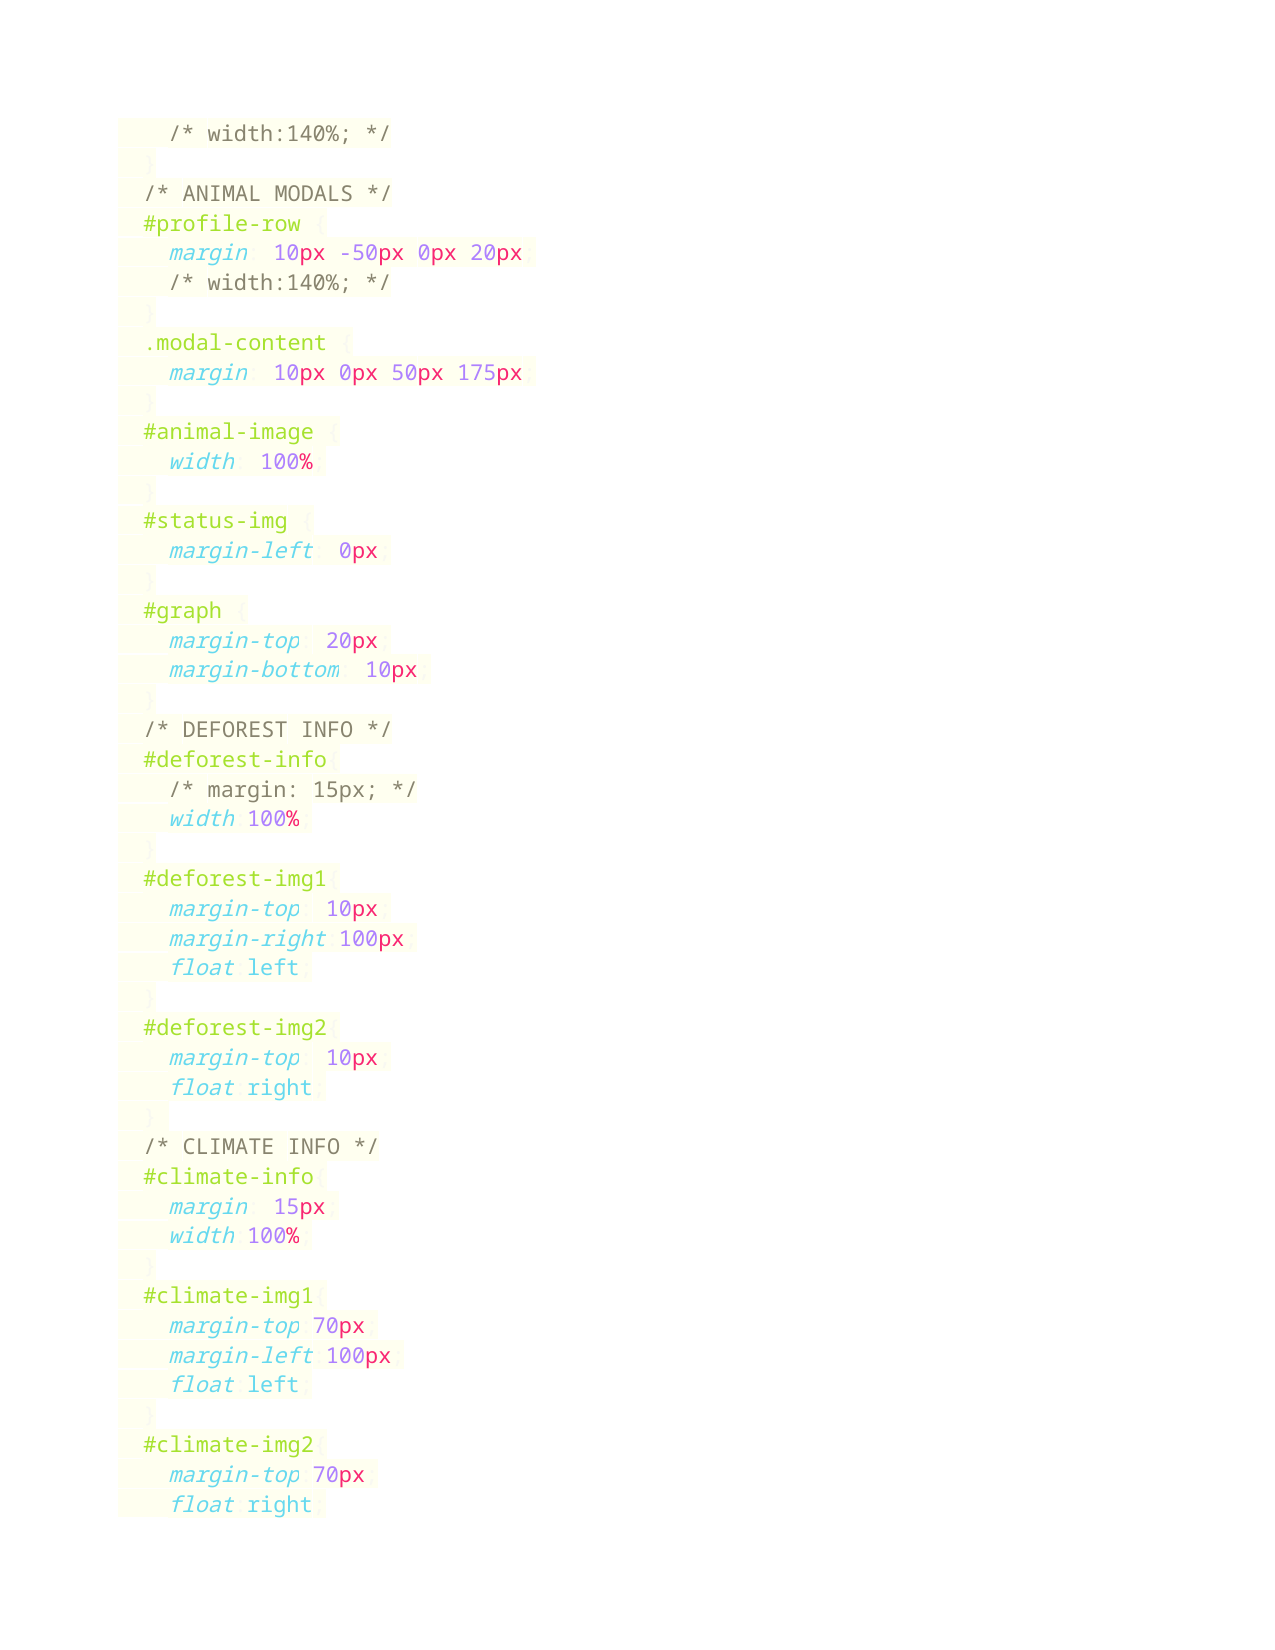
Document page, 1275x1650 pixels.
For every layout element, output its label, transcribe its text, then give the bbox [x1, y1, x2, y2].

text .modal-content { [118, 327, 1157, 356]
text margin-top: 10px; [118, 1042, 1157, 1071]
text float:right; [118, 1071, 1157, 1101]
text #climate-img1{ [118, 1280, 1157, 1310]
text #deforest-info{ [118, 744, 1157, 773]
text } [118, 565, 1157, 595]
text #status-img { [118, 505, 1157, 535]
text /* width:140%; */ [118, 267, 1157, 297]
text margin-right:100px; [118, 922, 1157, 952]
text float:left; [118, 952, 1157, 982]
text margin-bottom: 10px; [118, 654, 1157, 684]
text #profile-row { [118, 207, 1157, 237]
text #deforest-img1{ [118, 863, 1157, 893]
text float:left; [118, 1369, 1157, 1399]
text margin: 10px 0px 50px 175px; [118, 356, 1157, 386]
text margin-top:70px; [118, 1310, 1157, 1339]
text #graph { [118, 595, 1157, 624]
text margin-top:70px; [118, 1459, 1157, 1488]
text } [118, 297, 1157, 327]
text margin-top: 20px; [118, 624, 1157, 654]
text /* CLIMATE INFO */ [118, 1131, 1157, 1161]
text width:100%; [118, 803, 1157, 833]
text } [118, 833, 1157, 863]
text } [118, 1101, 1157, 1131]
text } [118, 684, 1157, 714]
text margin-left:100px; [118, 1339, 1157, 1369]
text /* DEFOREST INFO */ [118, 714, 1157, 744]
text #climate-info{ [118, 1161, 1157, 1191]
text } [118, 1399, 1157, 1429]
text margin-top: 10px; [118, 893, 1157, 922]
text margin-left: 0px; [118, 535, 1157, 565]
text #deforest-img2{ [118, 1012, 1157, 1042]
text float:right; [118, 1488, 1157, 1518]
text /* ANIMAL MODALS */ [118, 178, 1157, 207]
text } [118, 148, 1157, 178]
text /* margin: 15px; */ [118, 773, 1157, 803]
text margin: 15px; [118, 1191, 1157, 1220]
text } [118, 476, 1157, 505]
text #climate-img2{ [118, 1429, 1157, 1459]
text width: 100%; [118, 446, 1157, 476]
text margin: 10px -50px 0px 20px; [118, 237, 1157, 267]
text } [118, 982, 1157, 1012]
text #animal-image { [118, 416, 1157, 446]
text } [118, 1250, 1157, 1280]
text width:100%; [118, 1220, 1157, 1250]
text } [118, 386, 1157, 416]
text /* width:140%; */ [118, 118, 1157, 148]
